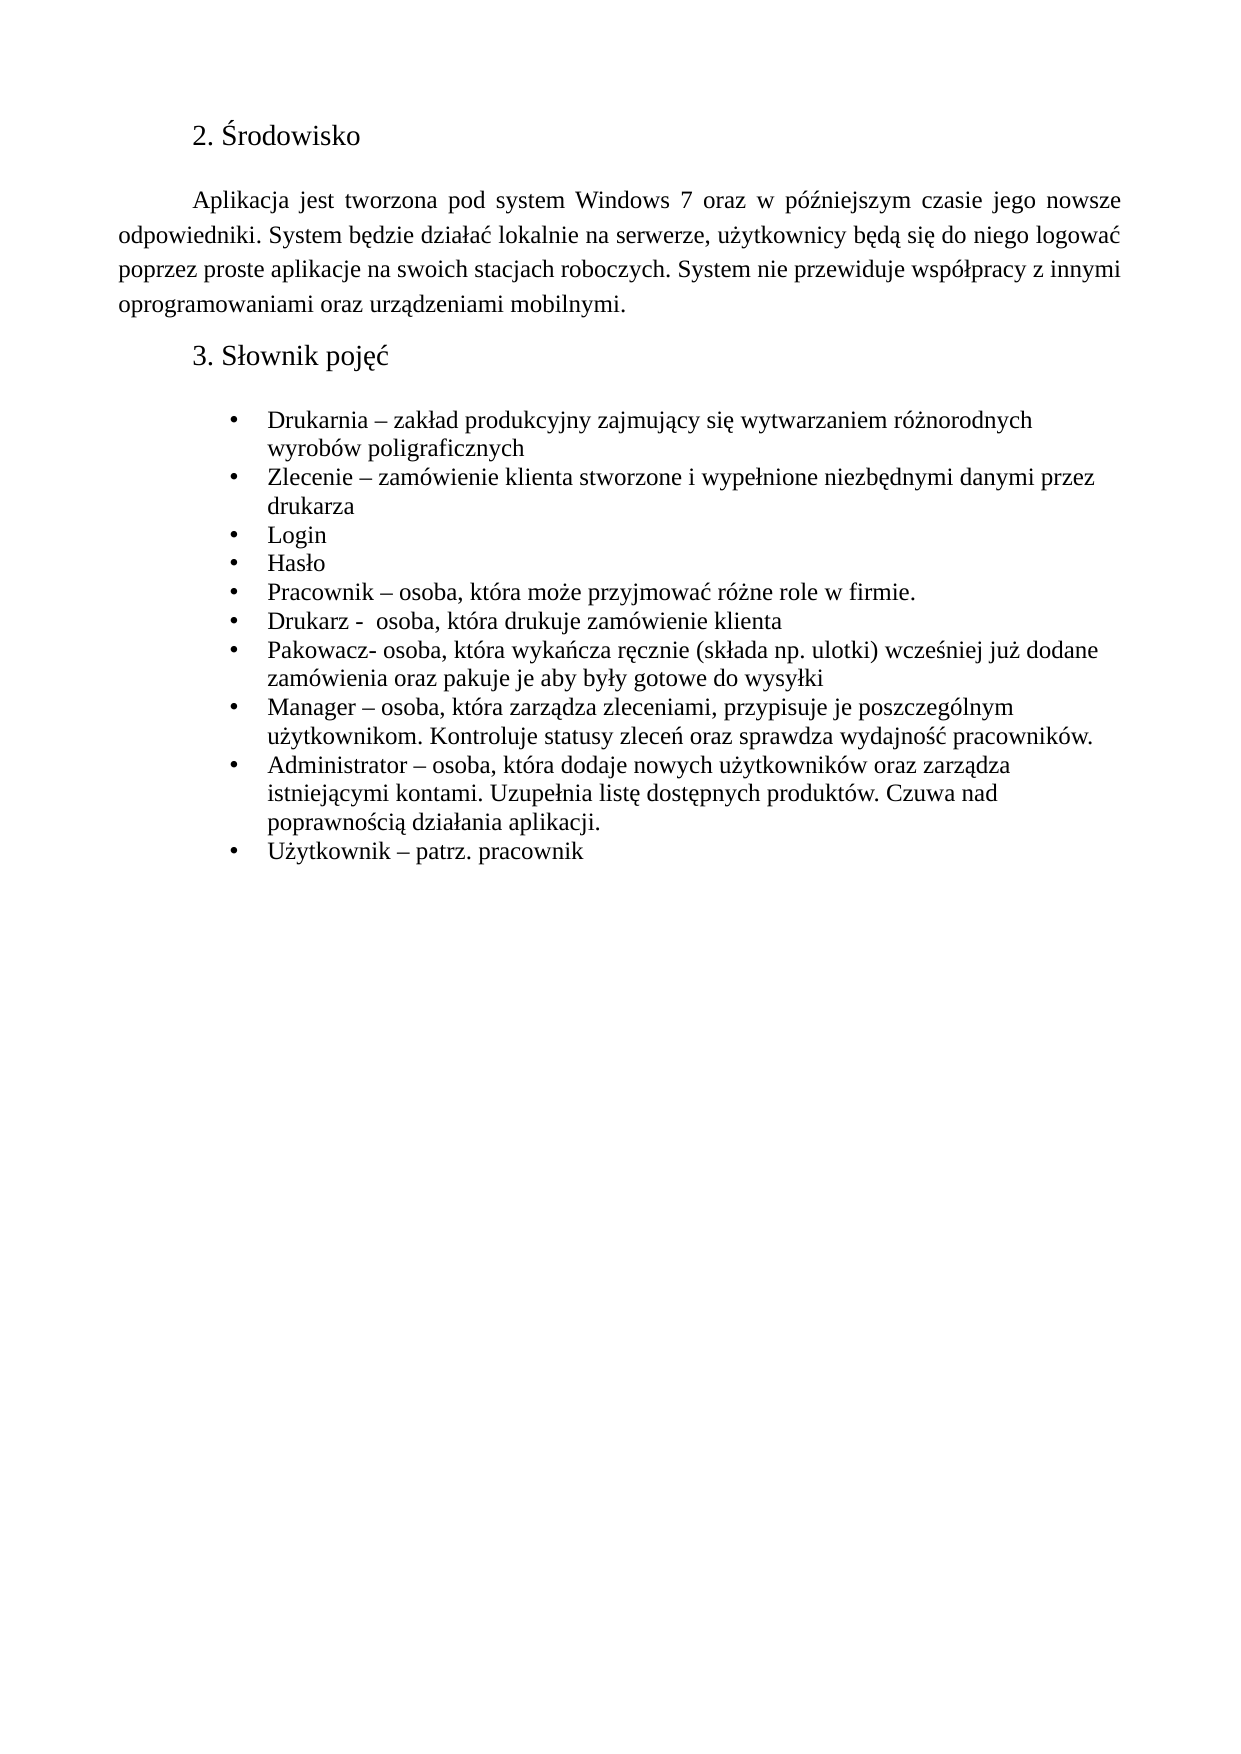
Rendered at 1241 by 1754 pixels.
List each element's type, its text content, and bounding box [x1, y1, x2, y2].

list Drukarz - osoba, która drukuje zamówienie klienta [229, 606, 1122, 635]
list Pracownik – osoba, która może przyjmować różne role w firmie. [229, 577, 1122, 606]
list Administrator – osoba, która dodaje nowych użytkowników oraz zarządza istniejącymi kontami. Uzupełnia listę dostępnych produktów. Czuwa nad poprawnością działania aplikacji. [229, 750, 1122, 836]
list Pakowacz- osoba, która wykańcza ręcznie (składa np. ulotki) wcześniej już dodane zamówienia oraz pakuje je aby były gotowe do wysyłki [229, 635, 1122, 692]
text 2. Środowisko [118, 118, 1122, 152]
list Drukarnia – zakład produkcyjny zajmujący się wytwarzaniem różnorodnych wyrobów poligraficznych [229, 405, 1122, 462]
list Zlecenie – zamówienie klienta stworzone i wypełnione niezbędnymi danymi przez drukarza [229, 462, 1122, 520]
text Aplikacja jest tworzona pod system Windows 7 oraz w późniejszym czasie jego nowsze odpowiedniki. System będzie działać lokalnie na serwerze, użytkownicy będą się do niego logować poprzez proste aplikacje na swoich stacjach roboczych. System nie przewiduje współpracy z innymi oprogramowaniami oraz urządzeniami mobilnymi. [118, 185, 1122, 317]
list Użytkownik – patrz. pracownik [229, 836, 1122, 865]
list Manager – osoba, która zarządza zleceniami, przypisuje je poszczególnym użytkownikom. Kontroluje statusy zleceń oraz sprawdza wydajność pracowników. [229, 692, 1122, 750]
list Hasło [229, 548, 1122, 577]
text 3. Słownik pojęć [118, 338, 1122, 371]
list Login [229, 520, 1122, 548]
